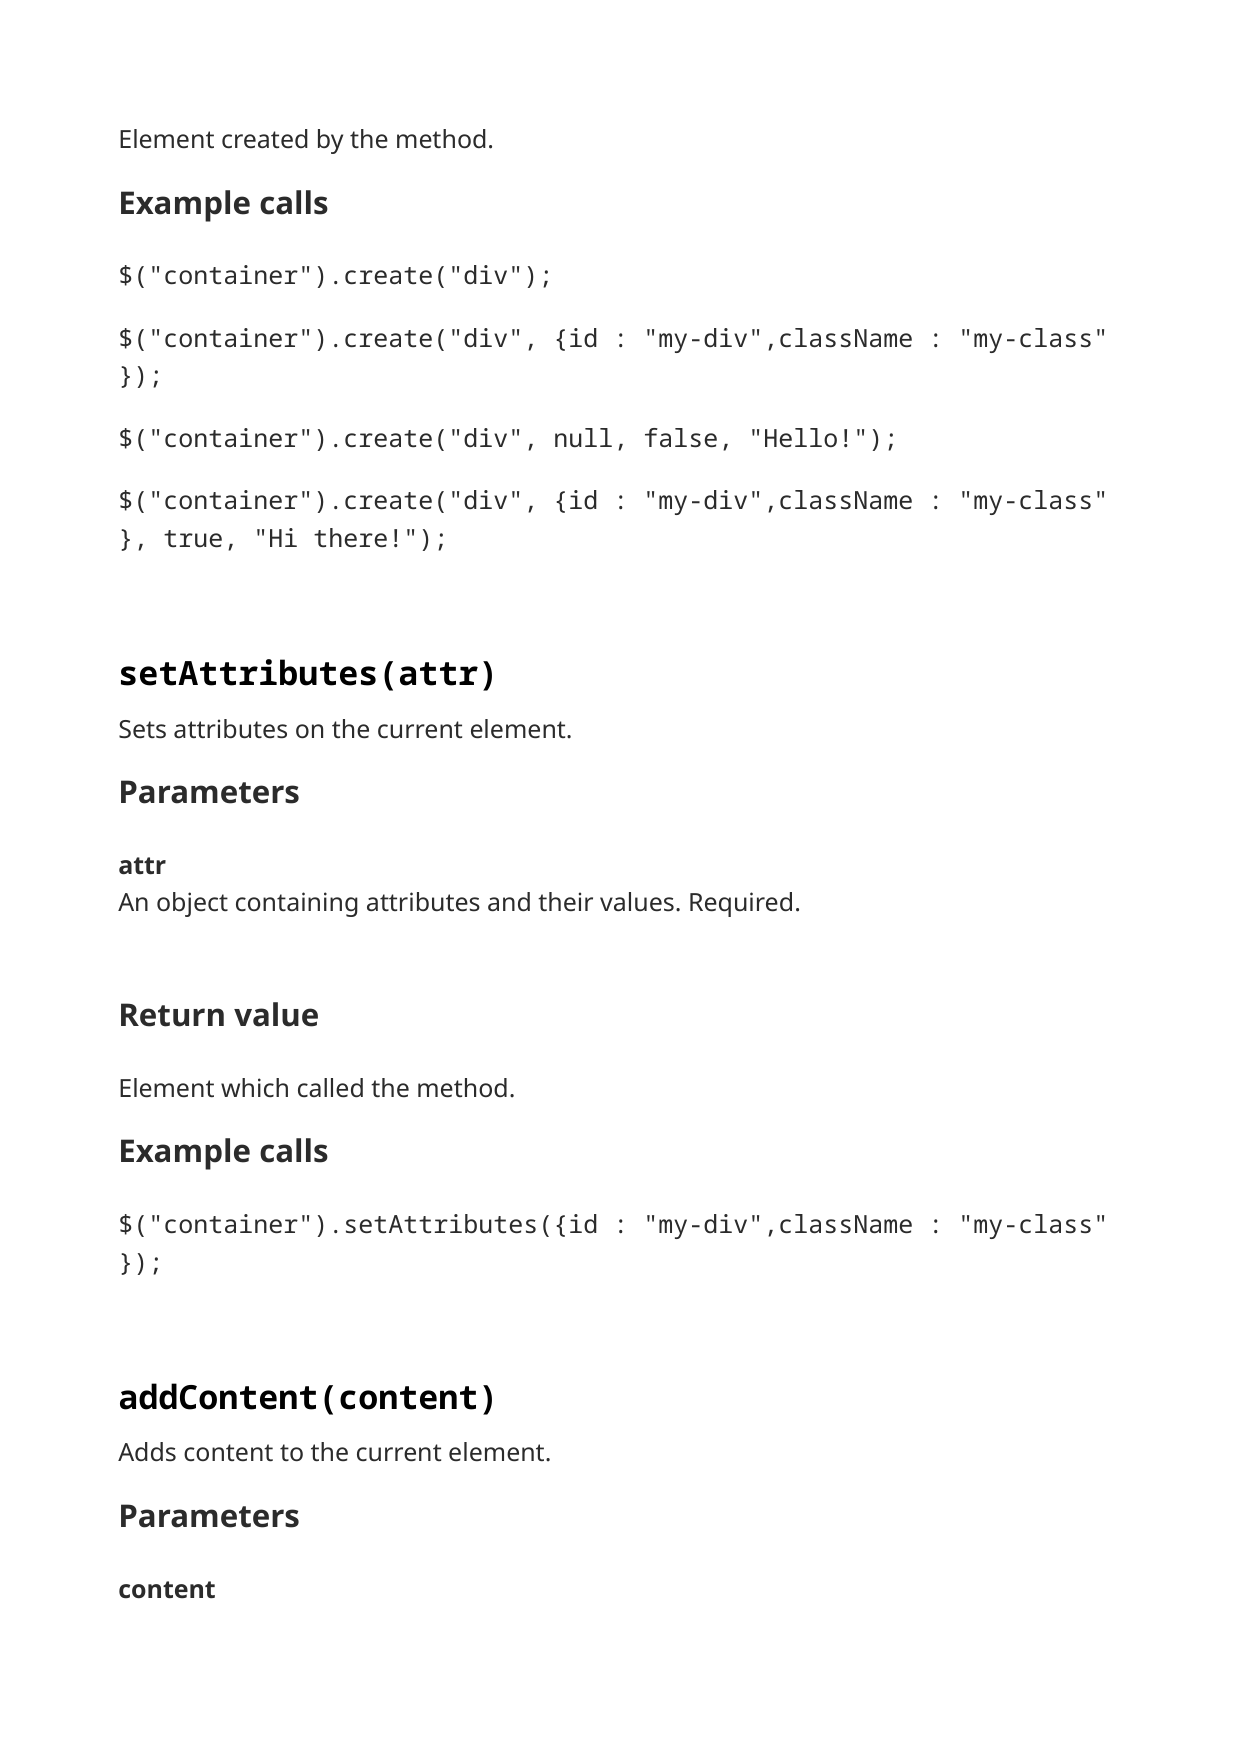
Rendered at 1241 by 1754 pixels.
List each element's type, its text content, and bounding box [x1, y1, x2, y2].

text Parameters [118, 1494, 1122, 1537]
text An object containing attributes and their values. Required. [118, 882, 1122, 919]
subtitle addContent(content) [118, 1328, 1122, 1419]
text Element created by the method. [118, 118, 1122, 156]
text $("container").setAttributes({ id : "my-div", className : "my-class" }); [118, 1203, 1122, 1278]
text Sets attributes on the current element. [118, 708, 1122, 745]
text Element which called the method. [118, 1067, 1122, 1104]
text attr [118, 844, 1122, 882]
text Example calls [118, 181, 1122, 223]
text Example calls [118, 1129, 1122, 1172]
text $("container").create("div"); [118, 254, 1122, 292]
text $("container").create("div", { id : "my-div", className : "my-class" }); [118, 317, 1122, 392]
text Parameters [118, 770, 1122, 813]
text $("container").create("div", { id : "my-div", className : "my-class" }, true, "Hi there!"); [118, 479, 1122, 554]
text $("container").create("div", null, false, "Hello!"); [118, 417, 1122, 454]
text Return value [118, 993, 1122, 1036]
subtitle setAttributes(attr) [118, 604, 1122, 695]
text content [118, 1568, 1122, 1605]
text Adds content to the current element. [118, 1432, 1122, 1469]
